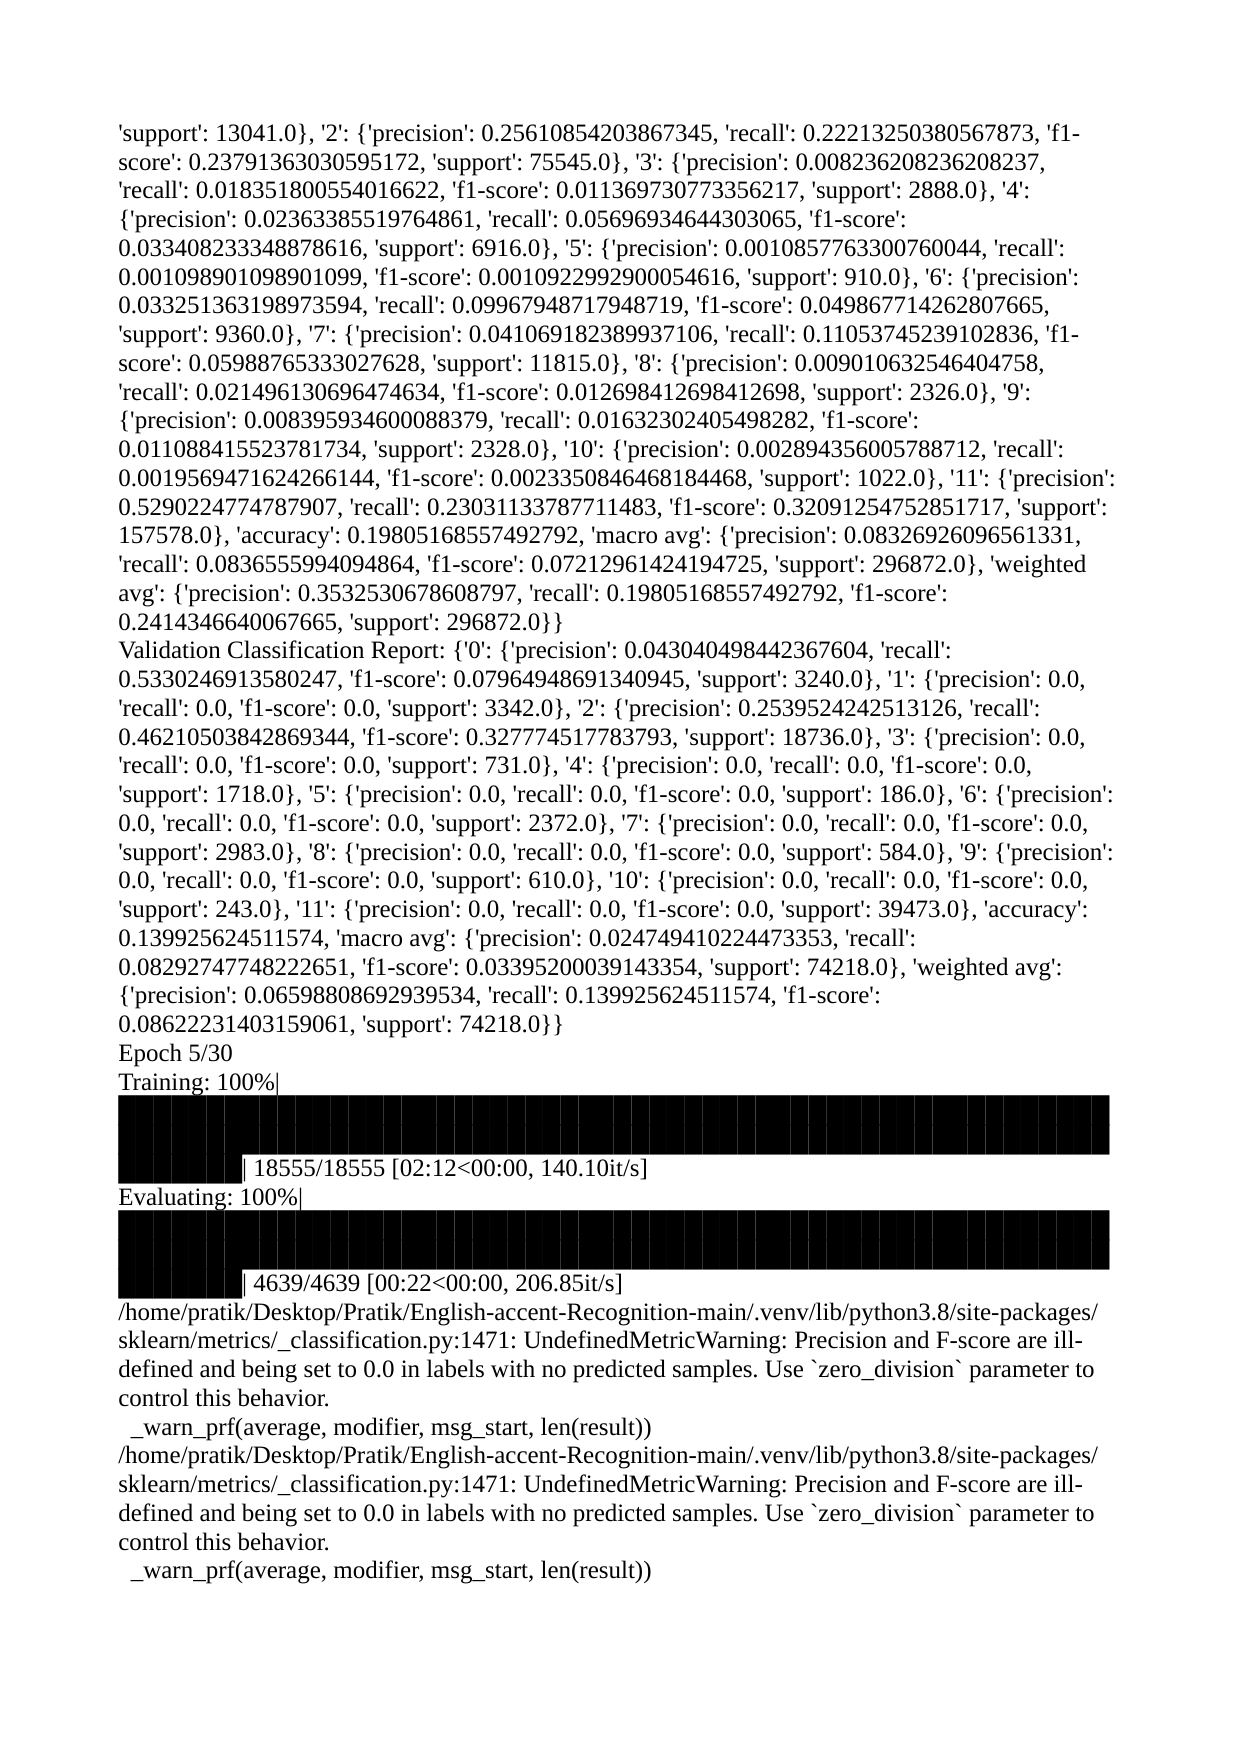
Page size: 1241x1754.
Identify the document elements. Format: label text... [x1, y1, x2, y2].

text Validation Classification Report: {'0': {'precision': 0.043040498442367604, 'recall': 0.5330246913580247, 'f1-score': 0.07964948691340945, 'support': 3240.0}, '1': {'precision': 0.0, 'recall': 0.0, 'f1-score': 0.0, 'support': 3342.0}, '2': {'precision': 0.2539524242513126, 'recall': 0.46210503842869344, 'f1-score': 0.327774517783793, 'support': 18736.0}, '3': {'precision': 0.0, 'recall': 0.0, 'f1-score': 0.0, 'support': 731.0}, '4': {'precision': 0.0, 'recall': 0.0, 'f1-score': 0.0, 'support': 1718.0}, '5': {'precision': 0.0, 'recall': 0.0, 'f1-score': 0.0, 'support': 186.0}, '6': {'precision': 0.0, 'recall': 0.0, 'f1-score': 0.0, 'support': 2372.0}, '7': {'precision': 0.0, 'recall': 0.0, 'f1-score': 0.0, 'support': 2983.0}, '8': {'precision': 0.0, 'recall': 0.0, 'f1-score': 0.0, 'support': 584.0}, '9': {'precision': 0.0, 'recall': 0.0, 'f1-score': 0.0, 'support': 610.0}, '10': {'precision': 0.0, 'recall': 0.0, 'f1-score': 0.0, 'support': 243.0}, '11': {'precision': 0.0, 'recall': 0.0, 'f1-score': 0.0, 'support': 39473.0}, 'accuracy': 0.139925624511574, 'macro avg': {'precision': 0.024749410224473353, 'recall': 0.08292747748222651, 'f1-score': 0.03395200039143354, 'support': 74218.0}, 'weighted avg': {'precision': 0.06598808692939534, 'recall': 0.139925624511574, 'f1-score': 0.08622231403159061, 'support': 74218.0}} [118, 636, 1122, 1038]
text Evaluating: 100%|███████████████████████████████████████████████████████████████████████████████████████████████████████████████████████| 4639/4639 [00:22<00:00, 206.85it/s] [118, 1182, 1122, 1297]
text _warn_prf(average, modifier, msg_start, len(result)) [118, 1412, 1122, 1441]
text Epoch 5/30 [118, 1038, 1122, 1067]
text _warn_prf(average, modifier, msg_start, len(result)) [118, 1556, 1122, 1584]
text /home/pratik/Desktop/Pratik/English-accent-Recognition-main/.venv/lib/python3.8/site-packages/sklearn/metrics/_classification.py:1471: UndefinedMetricWarning: Precision and F-score are ill-defined and being set to 0.0 in labels with no predicted samples. Use `zero_division` parameter to control this behavior. [118, 1297, 1122, 1412]
text 'support': 13041.0}, '2': {'precision': 0.25610854203867345, 'recall': 0.22213250380567873, 'f1-score': 0.23791363030595172, 'support': 75545.0}, '3': {'precision': 0.008236208236208237, 'recall': 0.018351800554016622, 'f1-score': 0.011369730773356217, 'support': 2888.0}, '4': {'precision': 0.02363385519764861, 'recall': 0.05696934644303065, 'f1-score': 0.033408233348878616, 'support': 6916.0}, '5': {'precision': 0.0010857763300760044, 'recall': 0.001098901098901099, 'f1-score': 0.0010922992900054616, 'support': 910.0}, '6': {'precision': 0.033251363198973594, 'recall': 0.09967948717948719, 'f1-score': 0.049867714262807665, 'support': 9360.0}, '7': {'precision': 0.041069182389937106, 'recall': 0.11053745239102836, 'f1-score': 0.05988765333027628, 'support': 11815.0}, '8': {'precision': 0.009010632546404758, 'recall': 0.021496130696474634, 'f1-score': 0.012698412698412698, 'support': 2326.0}, '9': {'precision': 0.008395934600088379, 'recall': 0.01632302405498282, 'f1-score': 0.011088415523781734, 'support': 2328.0}, '10': {'precision': 0.002894356005788712, 'recall': 0.0019569471624266144, 'f1-score': 0.0023350846468184468, 'support': 1022.0}, '11': {'precision': 0.5290224774787907, 'recall': 0.23031133787711483, 'f1-score': 0.32091254752851717, 'support': 157578.0}, 'accuracy': 0.19805168557492792, 'macro avg': {'precision': 0.08326926096561331, 'recall': 0.0836555994094864, 'f1-score': 0.07212961424194725, 'support': 296872.0}, 'weighted avg': {'precision': 0.3532530678608797, 'recall': 0.19805168557492792, 'f1-score': 0.2414346640067665, 'support': 296872.0}} [118, 118, 1122, 636]
text /home/pratik/Desktop/Pratik/English-accent-Recognition-main/.venv/lib/python3.8/site-packages/sklearn/metrics/_classification.py:1471: UndefinedMetricWarning: Precision and F-score are ill-defined and being set to 0.0 in labels with no predicted samples. Use `zero_division` parameter to control this behavior. [118, 1441, 1122, 1556]
text Training: 100%|███████████████████████████████████████████████████████████████████████████████████████████████████████████████████████| 18555/18555 [02:12<00:00, 140.10it/s] [118, 1067, 1122, 1182]
